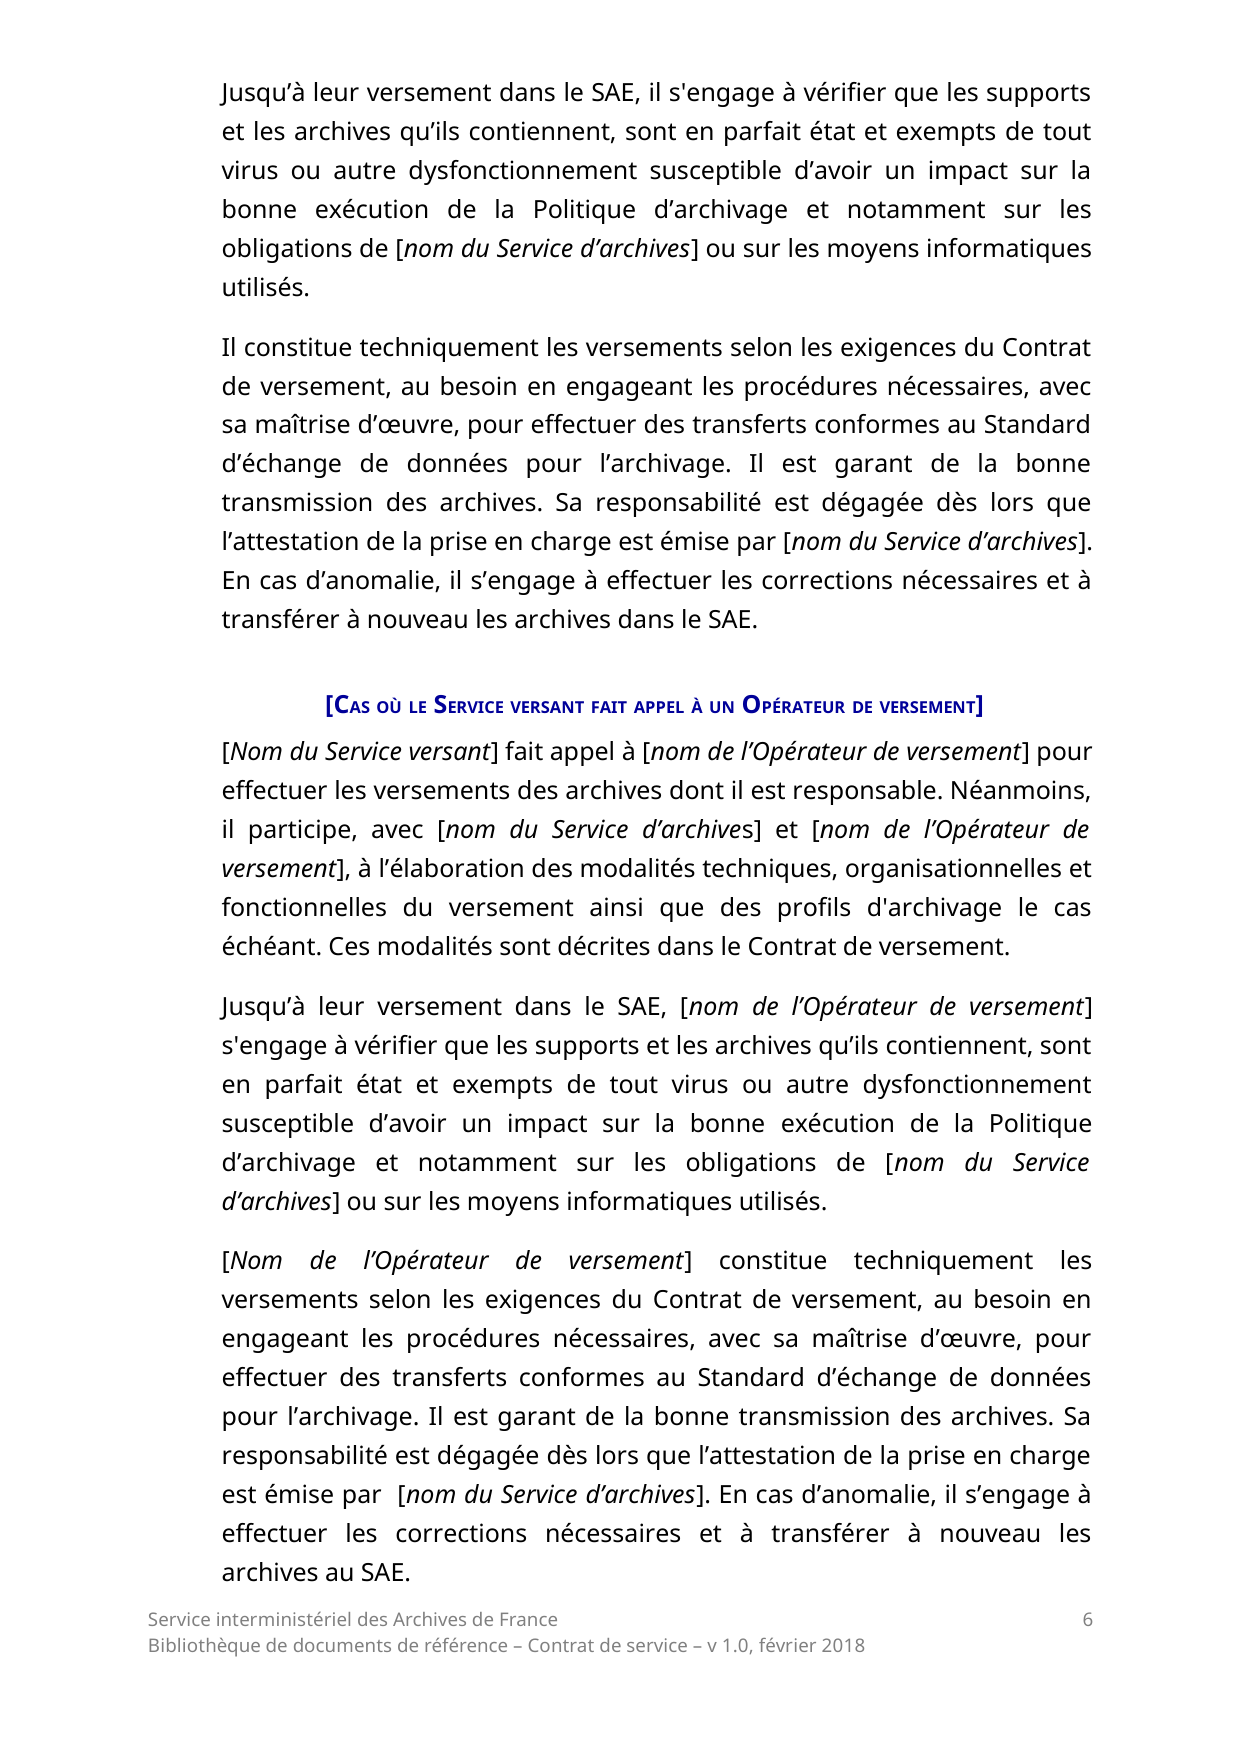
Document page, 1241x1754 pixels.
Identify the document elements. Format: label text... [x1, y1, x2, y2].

text Jusqu’à leur versement dans le SAE, [nom de l’Opérateur de versement] s'engage à vérifier que les supports et les archives qu’ils contiennent, sont en parfait état et exempts de tout virus ou autre dysfonctionnement susceptible d’avoir un impact sur la bonne exécution de la Politique d’archivage et notamment sur les obligations de [nom du Service d’archives] ou sur les moyens informatiques utilisés. [221, 989, 1093, 1217]
text Jusqu’à leur versement dans le SAE, il s'engage à vérifier que les supports et les archives qu’ils contiennent, sont en parfait état et exempts de tout virus ou autre dysfonctionnement susceptible d’avoir un impact sur la bonne exécution de la Politique d’archivage et notamment sur les obligations de [nom du Service d’archives] ou sur les moyens informatiques utilisés. [221, 75, 1093, 304]
text Il constitue techniquement les versements selon les exigences du Contrat de versement, au besoin en engageant les procédures nécessaires, avec sa maîtrise d’œuvre, pour effectuer des transferts conformes au Standard d’échange de données pour l’archivage. Il est garant de la bonne transmission des archives. Sa responsabilité est dégagée dès lors que l’attestation de la prise en charge est émise par [nom du Service d’archives]. En cas d’anomalie, il s’engage à effectuer les corrections nécessaires et à transférer à nouveau les archives dans le SAE. [221, 329, 1093, 636]
subtitle [Cas où le Service versant fait appel à un Opérateur de versement] [325, 687, 1093, 721]
text [Nom de l’Opérateur de versement] constitue techniquement les versements selon les exigences du Contrat de versement, au besoin en engageant les procédures nécessaires, avec sa maîtrise d’œuvre, pour effectuer des transferts conformes au Standard d’échange de données pour l’archivage. Il est garant de la bonne transmission des archives. Sa responsabilité est dégagée dès lors que l’attestation de la prise en charge est émise par [nom du Service d’archives]. En cas d’anomalie, il s’engage à effectuer les corrections nécessaires et à transférer à nouveau les archives au SAE. [221, 1243, 1093, 1589]
text [Nom du Service versant] fait appel à [nom de l’Opérateur de versement] pour effectuer les versements des archives dont il est responsable. Néanmoins, il participe, avec [nom du Service d’archives] et [nom de l’Opérateur de versement], à l’élaboration des modalités techniques, organisationnelles et fonctionnelles du versement ainsi que des profils d'archivage le cas échéant. Ces modalités sont décrites dans le Contrat de versement. [221, 734, 1093, 963]
